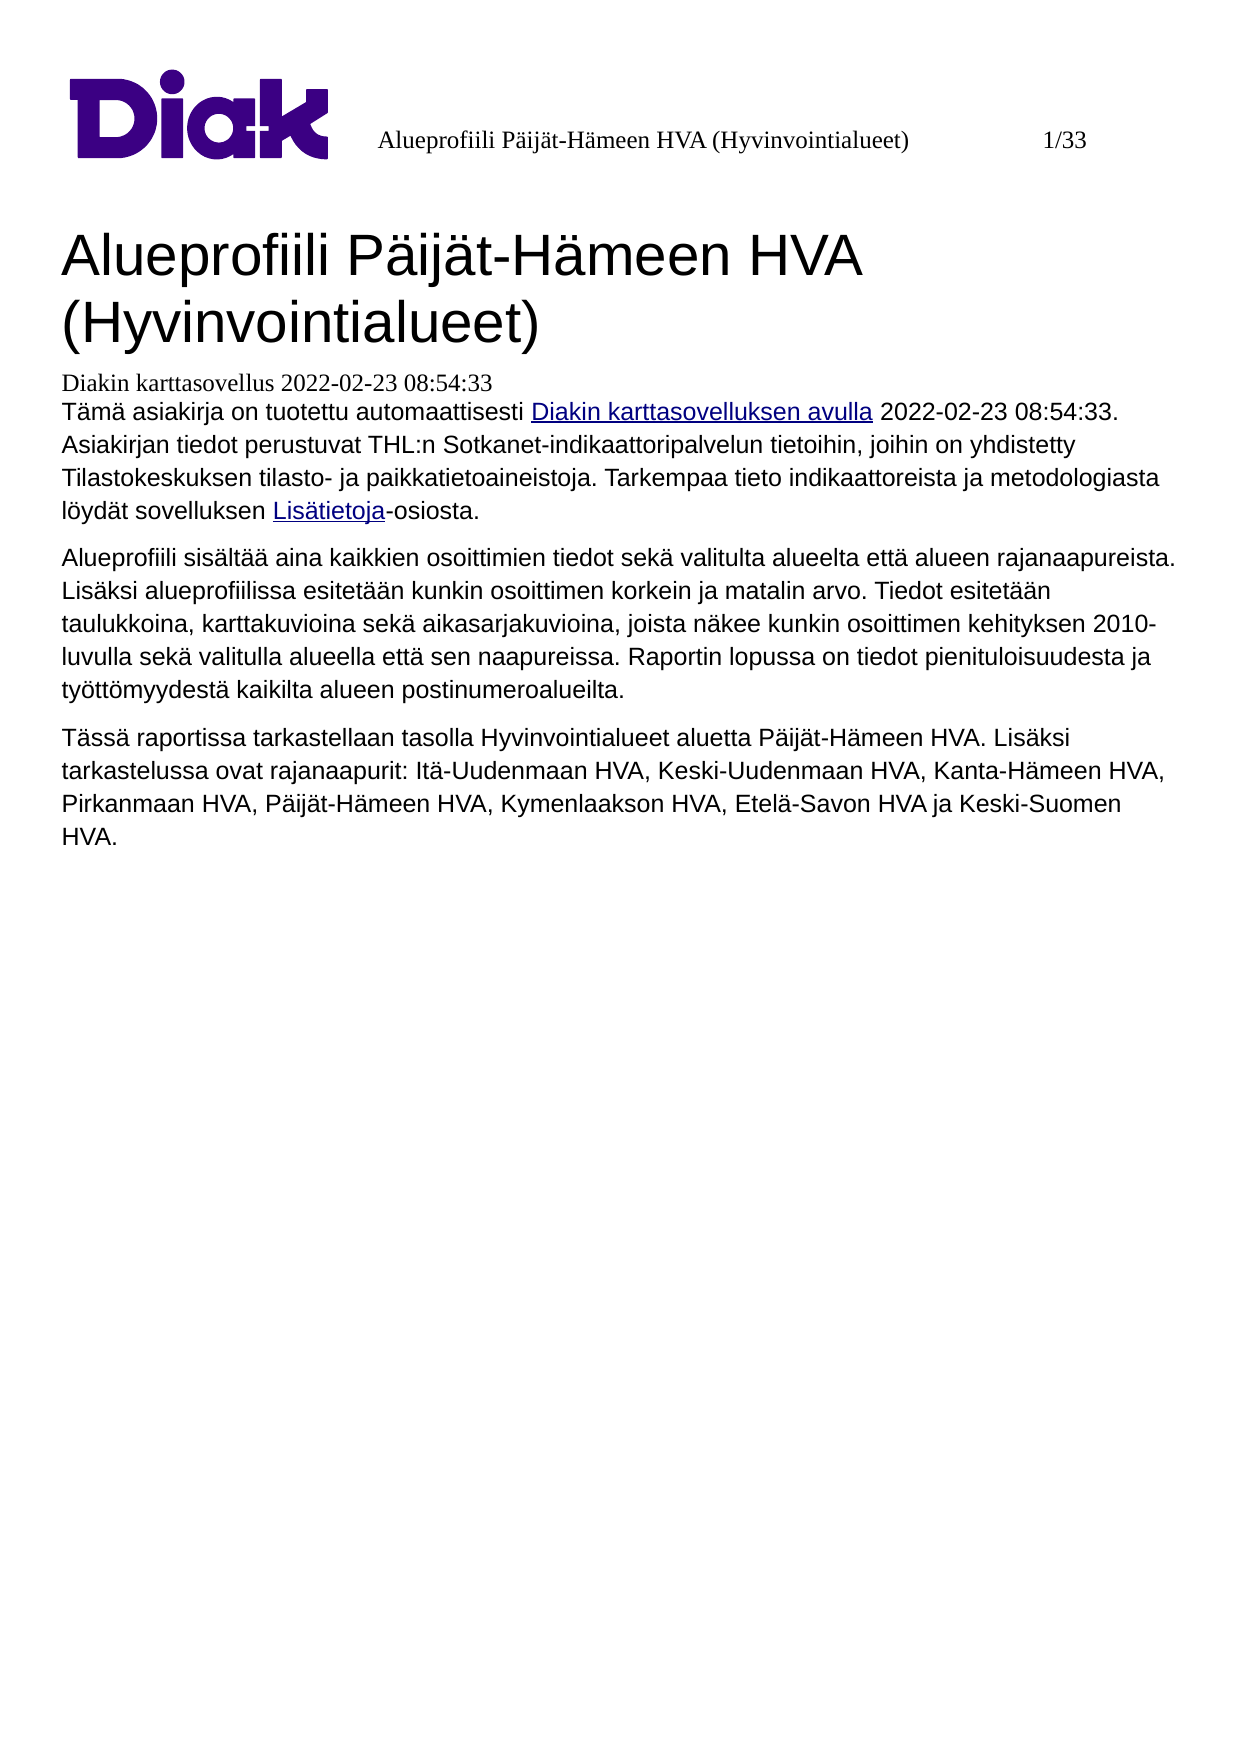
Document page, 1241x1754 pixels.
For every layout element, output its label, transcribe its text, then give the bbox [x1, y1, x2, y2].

text Tässä raportissa tarkastellaan tasolla Hyvinvointialueet aluetta Päijät-Hämeen HVA. Lisäksi tarkastelussa ovat rajanaapurit: Itä-Uudenmaan HVA, Keski-Uudenmaan HVA, Kanta-Hämeen HVA, Pirkanmaan HVA, Päijät-Hämeen HVA, Kymenlaakson HVA, Etelä-Savon HVA ja Keski-Suomen HVA. [61, 723, 1179, 851]
text Diakin karttasovellus 2022-02-23 08:54:33 [61, 368, 1179, 397]
title Alueprofiili Päijät-Hämeen HVA (Hyvinvointialueet) [61, 221, 1179, 355]
text Tämä asiakirja on tuotettu automaattisesti Diakin karttasovelluksen avulla 2022-02-23 08:54:33. Asiakirjan tiedot perustuvat THL:n Sotkanet-indikaattoripalvelun tietoihin, joihin on yhdistetty Tilastokeskuksen tilasto- ja paikkatietoaineistoja. Tarkempaa tieto indikaattoreista ja metodologiasta löydät sovelluksen Lisätietoja-osiosta. [61, 397, 1179, 524]
text Alueprofiili sisältää aina kaikkien osoittimien tiedot sekä valitulta alueelta että alueen rajanaapureista. Lisäksi alueprofiilissa esitetään kunkin osoittimen korkein ja matalin arvo. Tiedot esitetään taulukkoina, karttakuvioina sekä aikasarjakuvioina, joista näkee kunkin osoittimen kehityksen 2010-luvulla sekä valitulla alueella että sen naapureissa. Raportin lopussa on tiedot pienituloisuudesta ja työttömyydestä kaikilta alueen postinumeroalueilta. [61, 543, 1179, 704]
